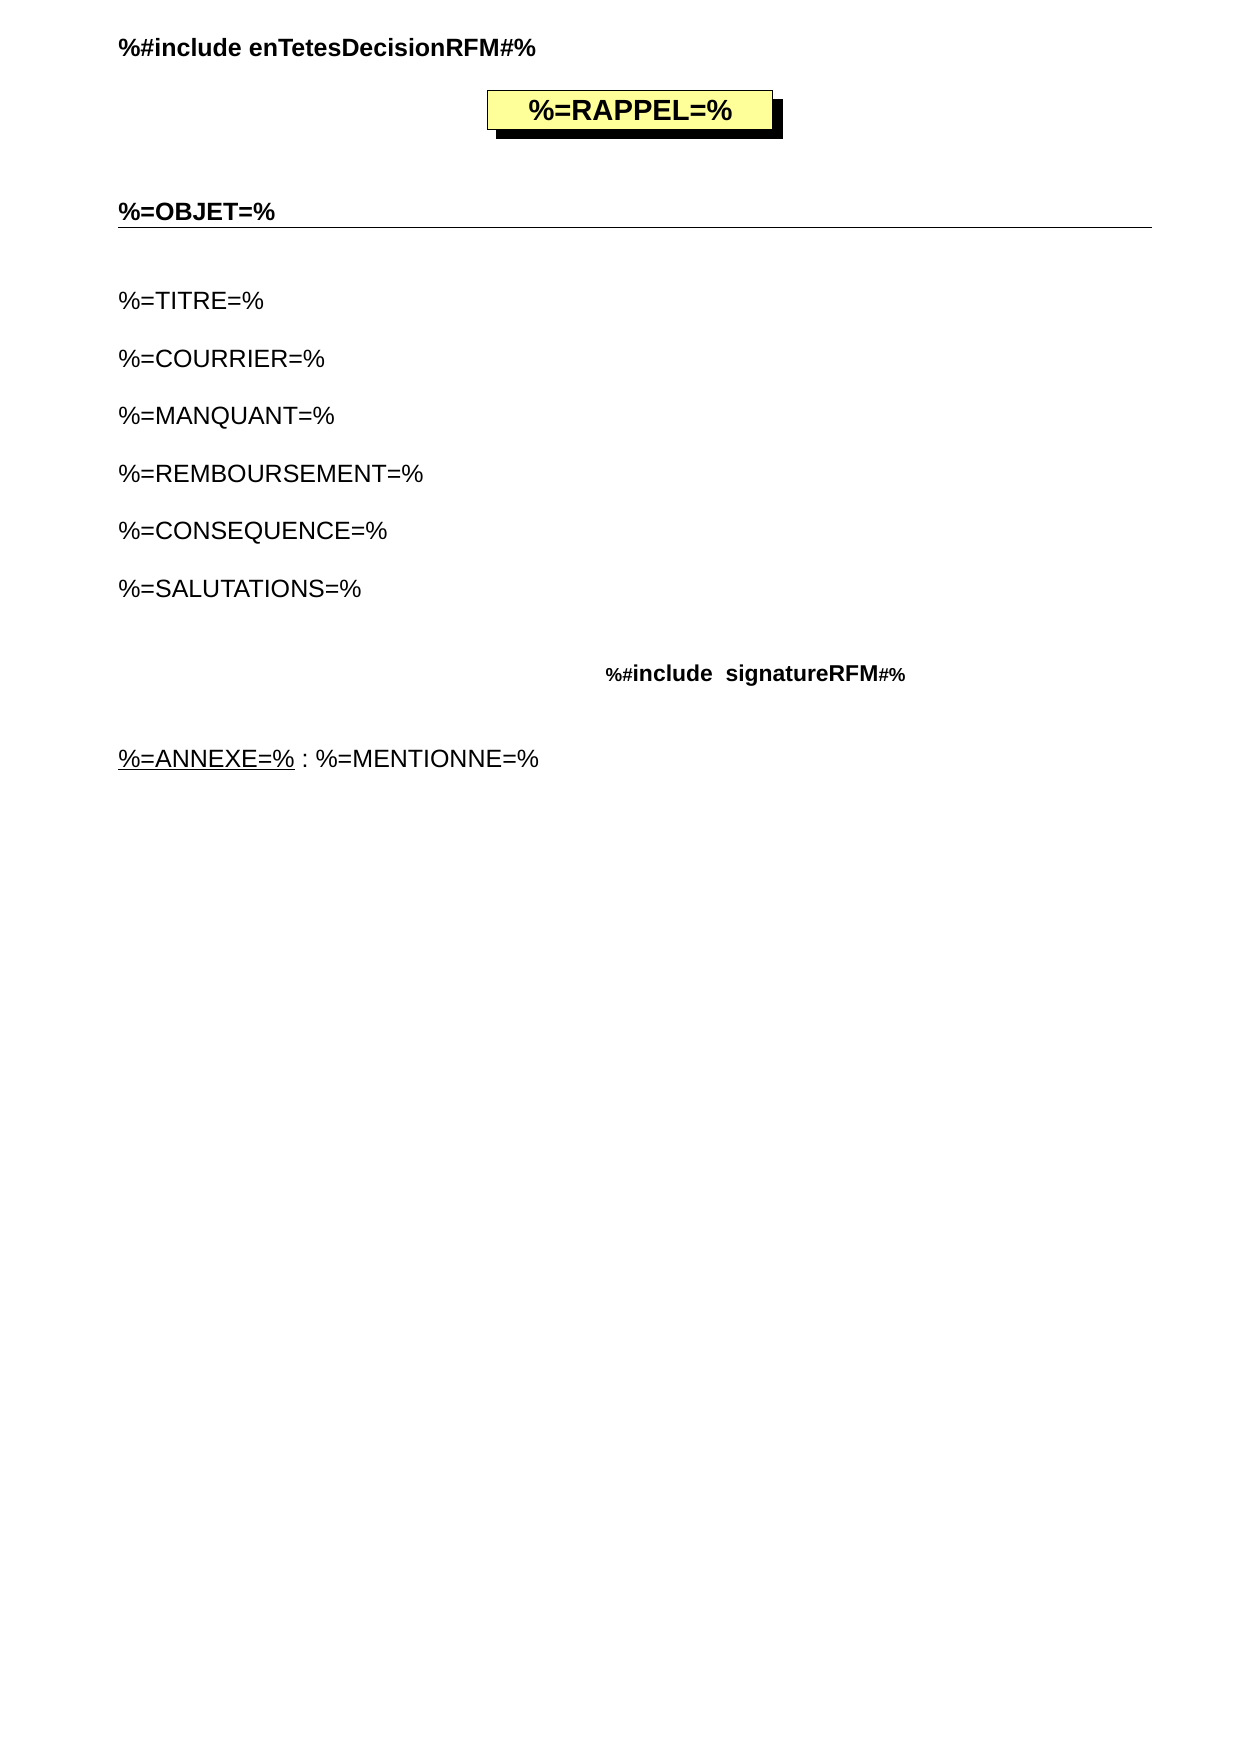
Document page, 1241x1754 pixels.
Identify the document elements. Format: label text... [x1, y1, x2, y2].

text %=COURRIER=% [118, 343, 1152, 372]
text %#include signatureRFM#% [118, 660, 1152, 686]
text %=ANNEXE=% : %=MENTIONNE=% [118, 744, 1152, 772]
text %=RAPPEL=% [488, 91, 772, 129]
text %=REMBOURSEMENT=% [118, 458, 1152, 487]
text %=OBJET=% [118, 197, 1152, 227]
text %#include enTetesDecisionRFM#% [118, 32, 1152, 61]
text %=MANQUANT=% [118, 401, 1152, 430]
text %=CONSEQUENCE=% [118, 516, 1152, 545]
text %=TITRE=% [118, 286, 1152, 315]
text %=SALUTATIONS=% [118, 573, 1152, 602]
